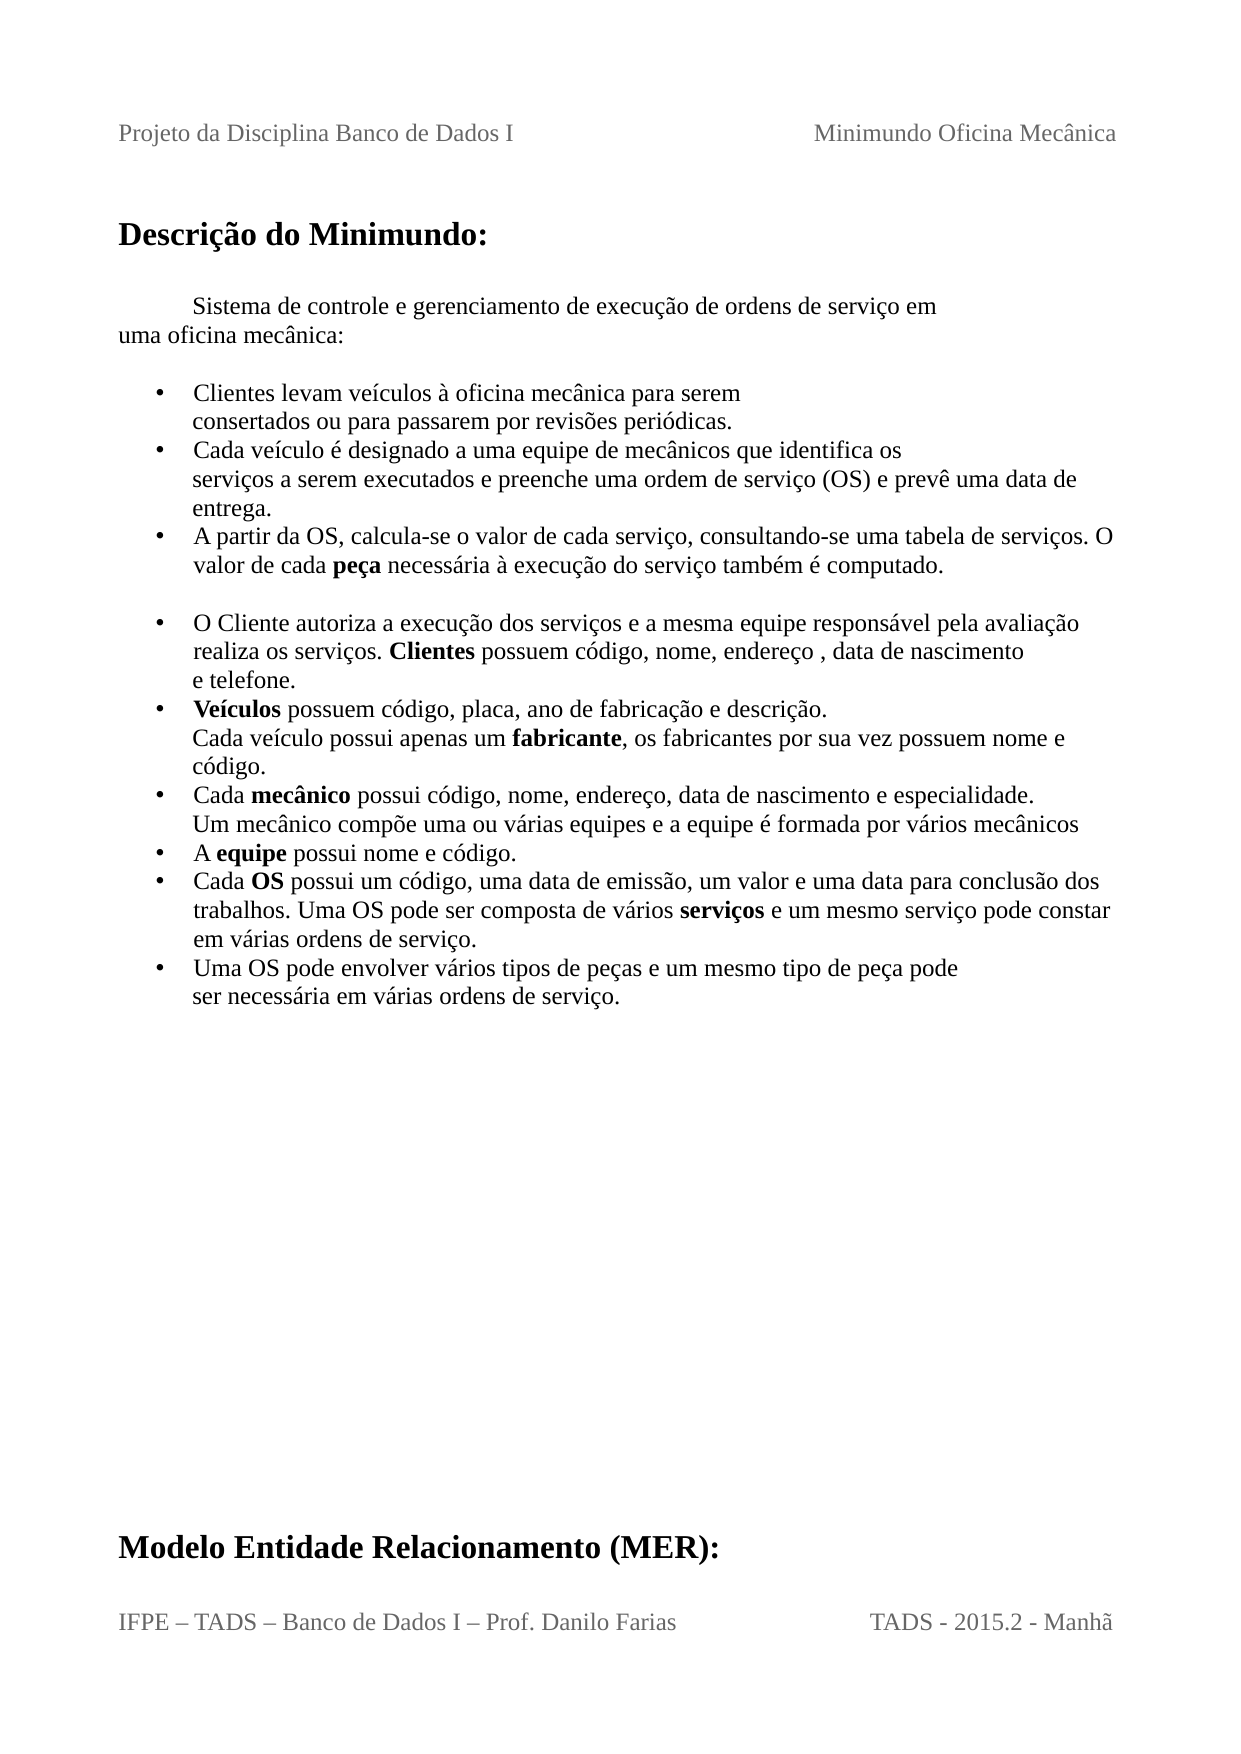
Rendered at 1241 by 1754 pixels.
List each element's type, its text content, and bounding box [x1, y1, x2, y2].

text serviços a serem executados e preenche uma ordem de serviço (OS) e prevê uma data de entrega. [118, 464, 1122, 521]
list Clientes levam veículos à oficina mecânica para serem [156, 378, 1122, 406]
text e telefone. [118, 665, 1122, 694]
text Descrição do Minimundo: [118, 215, 1122, 253]
text consertados ou para passarem por revisões periódicas. [118, 406, 1122, 435]
text Modelo Entidade Relacionamento (MER): [118, 1528, 1122, 1566]
text Um mecânico compõe uma ou várias equipes e a equipe é formada por vários mecânicos [118, 809, 1122, 838]
list Cada OS possui um código, uma data de emissão, um valor e uma data para conclusão dos trabalhos. Uma OS pode ser composta de vários serviços e um mesmo serviço pode constar em várias ordens de serviço. [156, 866, 1122, 953]
list O Cliente autoriza a execução dos serviços e a mesma equipe responsável pela avaliação realiza os serviços. Clientes possuem código, nome, endereço , data de nascimento [156, 608, 1122, 665]
list Veículos possuem código, placa, ano de fabricação e descrição. [156, 694, 1122, 723]
text Cada veículo possui apenas um fabricante, os fabricantes por sua vez possuem nome e código. [118, 723, 1122, 780]
list Uma OS pode envolver vários tipos de peças e um mesmo tipo de peça pode [156, 953, 1122, 981]
list Cada veículo é designado a uma equipe de mecânicos que identifica os [156, 435, 1122, 464]
list Cada mecânico possui código, nome, endereço, data de nascimento e especialidade. [156, 780, 1122, 809]
text ser necessária em várias ordens de serviço. [118, 981, 1122, 1010]
text uma oficina mecânica: [118, 320, 1122, 349]
list A partir da OS, calcula-se o valor de cada serviço, consultando-se uma tabela de serviços. O valor de cada peça necessária à execução do serviço também é computado. [156, 521, 1122, 608]
list A equipe possui nome e código. [156, 838, 1122, 866]
text Sistema de controle e gerenciamento de execução de ordens de serviço em [118, 291, 1122, 320]
